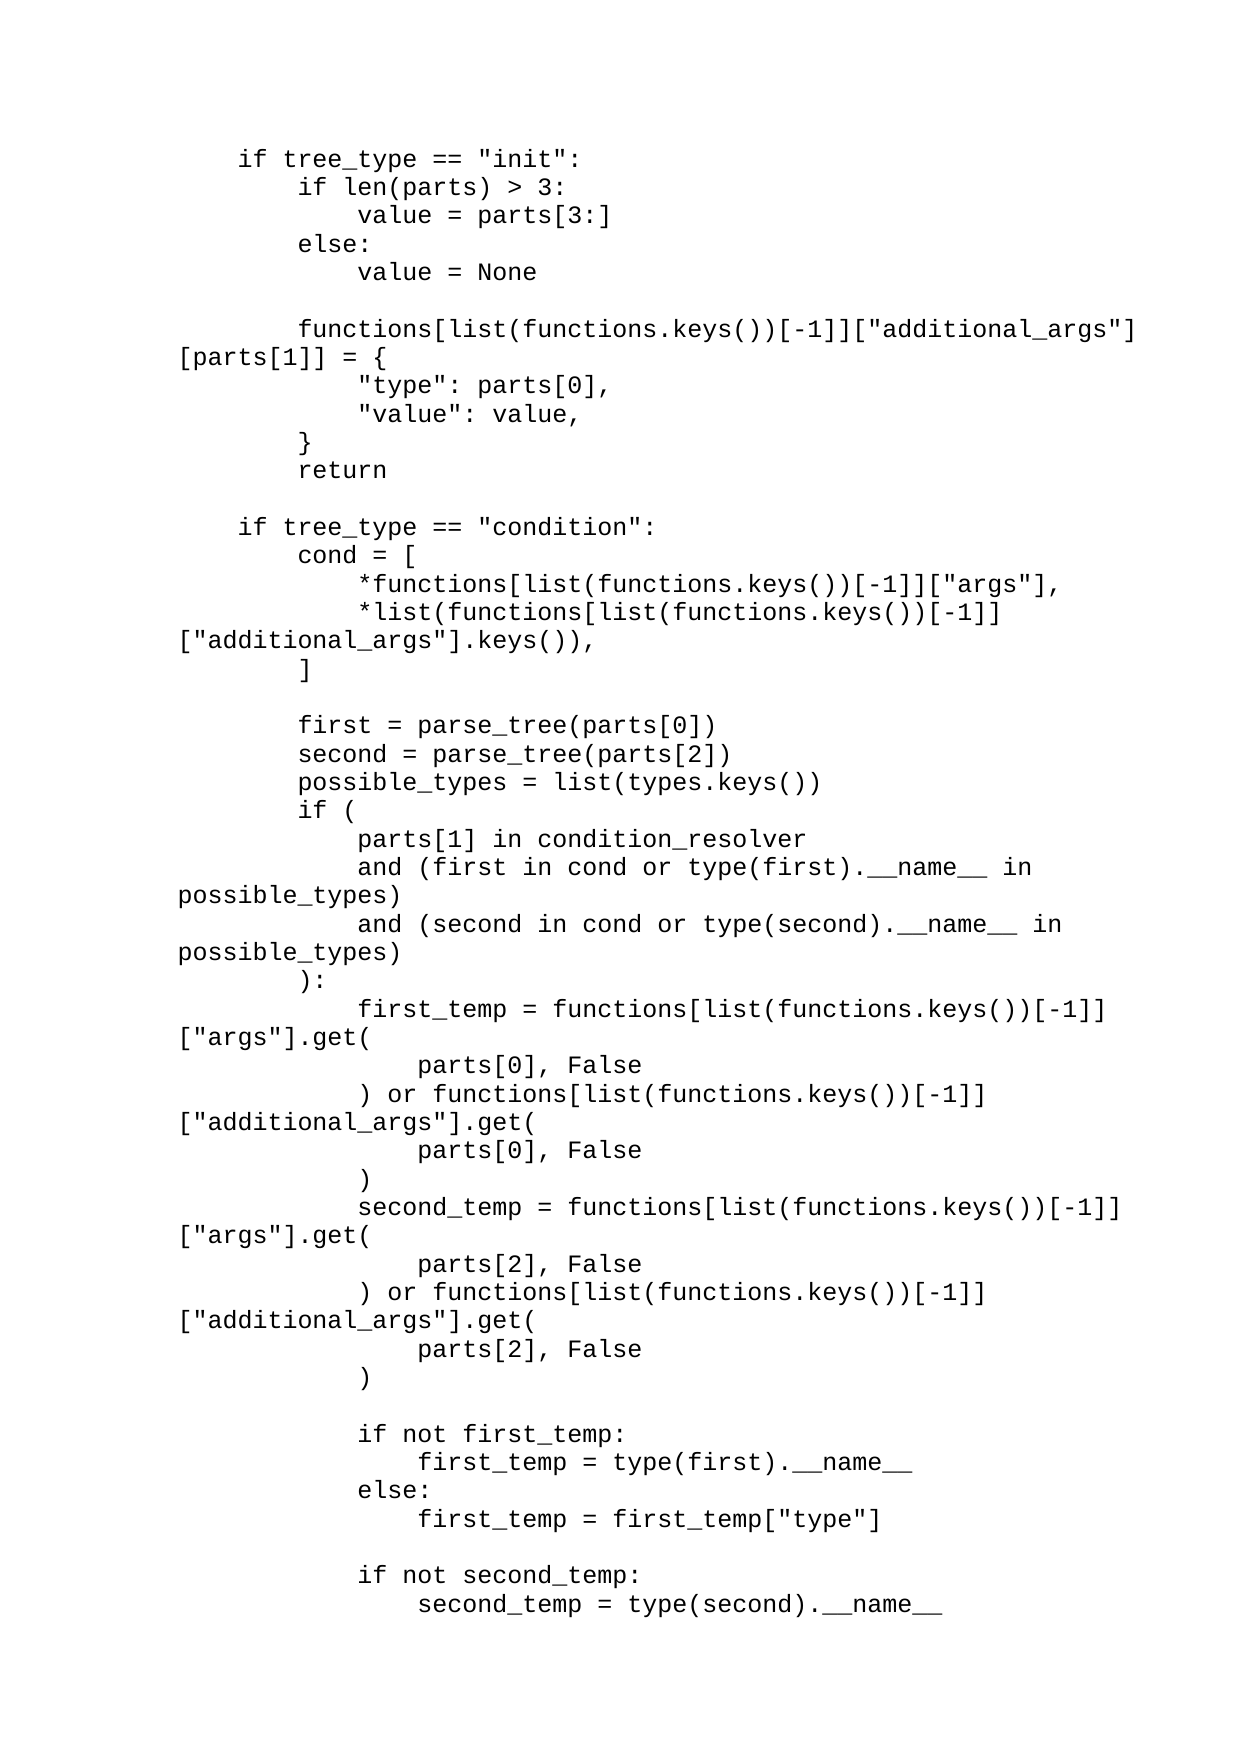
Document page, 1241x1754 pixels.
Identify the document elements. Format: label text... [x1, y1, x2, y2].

text if tree_type == "init": if len(parts) > 3: value = parts[3:] else: value = None functions[list(functions.keys())[-1]]["additional_args"][parts[1]] = { "type": parts[0], "value": value, } return if tree_type == "condition": cond = [ *functions[list(functions.keys())[-1]]["args"], *list(functions[list(functions.keys())[-1]]["additional_args"].keys()), ] first = parse_tree(parts[0]) second = parse_tree(parts[2]) possible_types = list(types.keys()) if ( parts[1] in condition_resolver and (first in cond or type(first).__name__ in possible_types) and (second in cond or type(second).__name__ in possible_types) ): first_temp = functions[list(functions.keys())[-1]]["args"].get( parts[0], False ) or functions[list(functions.keys())[-1]]["additional_args"].get( parts[0], False ) second_temp = functions[list(functions.keys())[-1]]["args"].get( parts[2], False ) or functions[list(functions.keys())[-1]]["additional_args"].get( parts[2], False ) if not first_temp: first_temp = type(first).__name__ else: first_temp = first_temp["type"] if not second_temp: second_temp = type(second).__name__ [177, 118, 1152, 1620]
